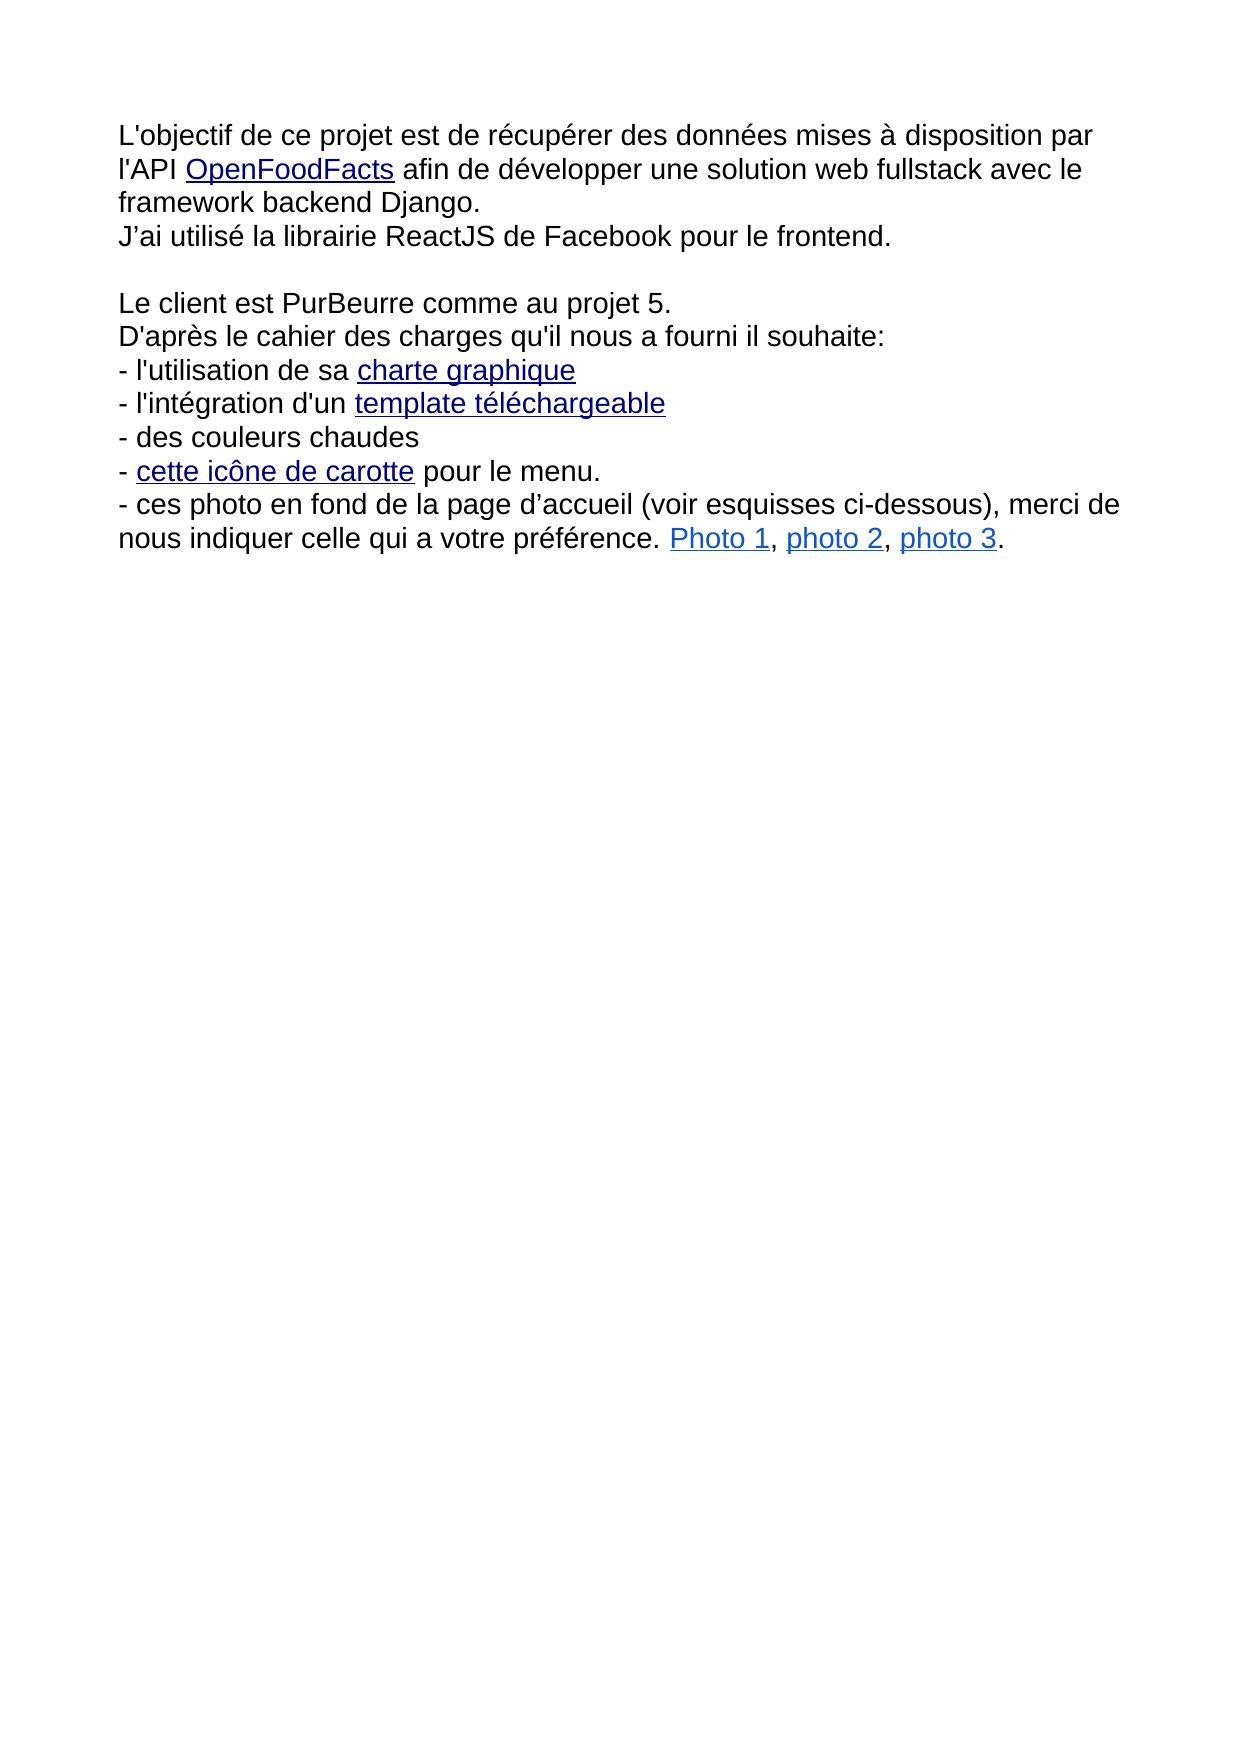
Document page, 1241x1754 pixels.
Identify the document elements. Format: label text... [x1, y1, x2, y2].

text D'après le cahier des charges qu'il nous a fourni il souhaite: [118, 319, 1122, 353]
text L'objectif de ce projet est de récupérer des données mises à disposition par l'API OpenFoodFacts afin de développer une solution web fullstack avec le framework backend Django. [118, 118, 1122, 219]
text - l'utilisation de sa charte graphique [118, 353, 1122, 386]
text - l'intégration d'un template téléchargeable [118, 386, 1122, 420]
text - ces photo en fond de la page d’accueil (voir esquisses ci-dessous), merci de nous indiquer celle qui a votre préférence. Photo 1, photo 2, photo 3. [118, 487, 1122, 554]
text Le client est PurBeurre comme au projet 5. [118, 286, 1122, 319]
text - des couleurs chaudes [118, 420, 1122, 453]
text - cette icône de carotte pour le menu. [118, 453, 1122, 487]
text J’ai utilisé la librairie ReactJS de Facebook pour le frontend. [118, 219, 1122, 252]
